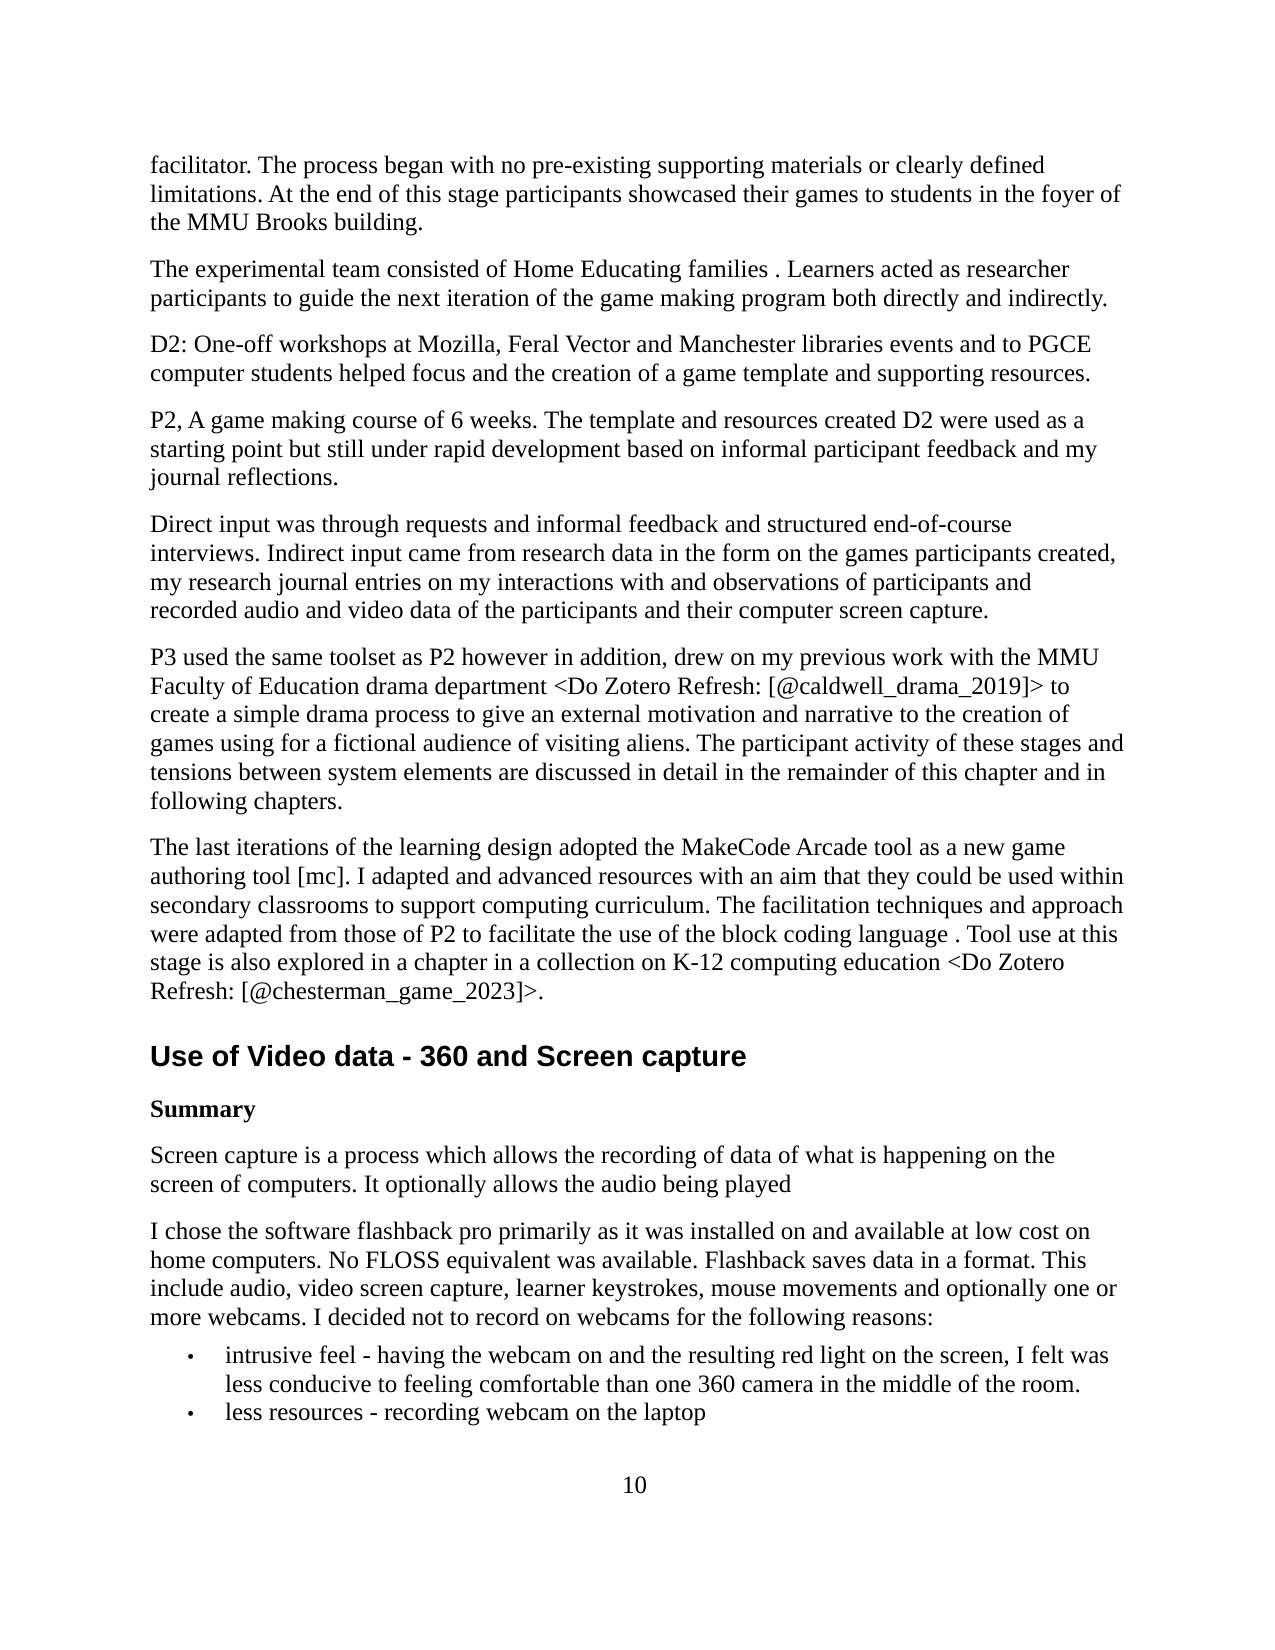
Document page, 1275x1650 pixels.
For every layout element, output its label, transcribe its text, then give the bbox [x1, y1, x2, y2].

text D2: One-off workshops at Mozilla, Feral Vector and Manchester libraries events and to PGCE computer students helped focus and the creation of a game template and supporting resources. [150, 329, 1125, 387]
text I chose the software flashback pro primarily as it was installed on and available at low cost on home computers. No FLOSS equivalent was available. Flashback saves data in a format. This include audio, video screen capture, learner keystrokes, mouse movements and optionally one or more webcams. I decided not to record on webcams for the following reasons: [150, 1216, 1125, 1331]
text P2, A game making course of 6 weeks. The template and resources created D2 were used as a starting point but still under rapid development based on informal participant feedback and my journal reflections. [150, 405, 1125, 491]
subtitle Use of Video data - 360 and Screen capture [150, 1039, 1125, 1072]
text Direct input was through requests and informal feedback and structured end-of-course interviews. Indirect input came from research data in the form on the games participants created, my research journal entries on my interactions with and observations of participants and recorded audio and video data of the participants and their computer screen capture. [150, 509, 1125, 624]
text P3 used the same toolset as P2 however in addition, drew on my previous work with the MMU Faculty of Education drama department <Do Zotero Refresh: [@caldwell_drama_2019]> to create a simple drama process to give an external motivation and narrative to the creation of games using for a fictional audience of visiting aliens. The participant activity of these stages and tensions between system elements are discussed in detail in the remainder of this chapter and in following chapters. [150, 642, 1125, 814]
text The last iterations of the learning design adopted the MakeCode Arcade tool as a new game authoring tool [mc]. I adapted and advanced resources with an aim that they could be used within secondary classrooms to support computing curriculum. The facilitation techniques and approach were adapted from those of P2 to facilitate the use of the block coding language . Tool use at this stage is also explored in a chapter in a collection on K-12 computing education <Do Zotero Refresh: [@chesterman_game_2023]>. [150, 832, 1125, 1005]
text The experimental team consisted of Home Educating families . Learners acted as researcher participants to guide the next iteration of the game making program both directly and indirectly. [150, 254, 1125, 312]
list intrusive feel - having the webcam on and the resulting red light on the screen, I felt was less conducive to feeling comfortable than one 360 camera in the middle of the room. [187, 1340, 1125, 1397]
list less resources - recording webcam on the laptop [187, 1397, 1125, 1426]
text Screen capture is a process which allows the recording of data of what is happening on the screen of computers. It optionally allows the audio being played [150, 1141, 1125, 1198]
text facilitator. The process began with no pre-existing supporting materials or clearly defined limitations. At the end of this stage participants showcased their games to students in the foyer of the MMU Brooks building. [150, 150, 1125, 236]
text Summary [150, 1094, 1125, 1123]
